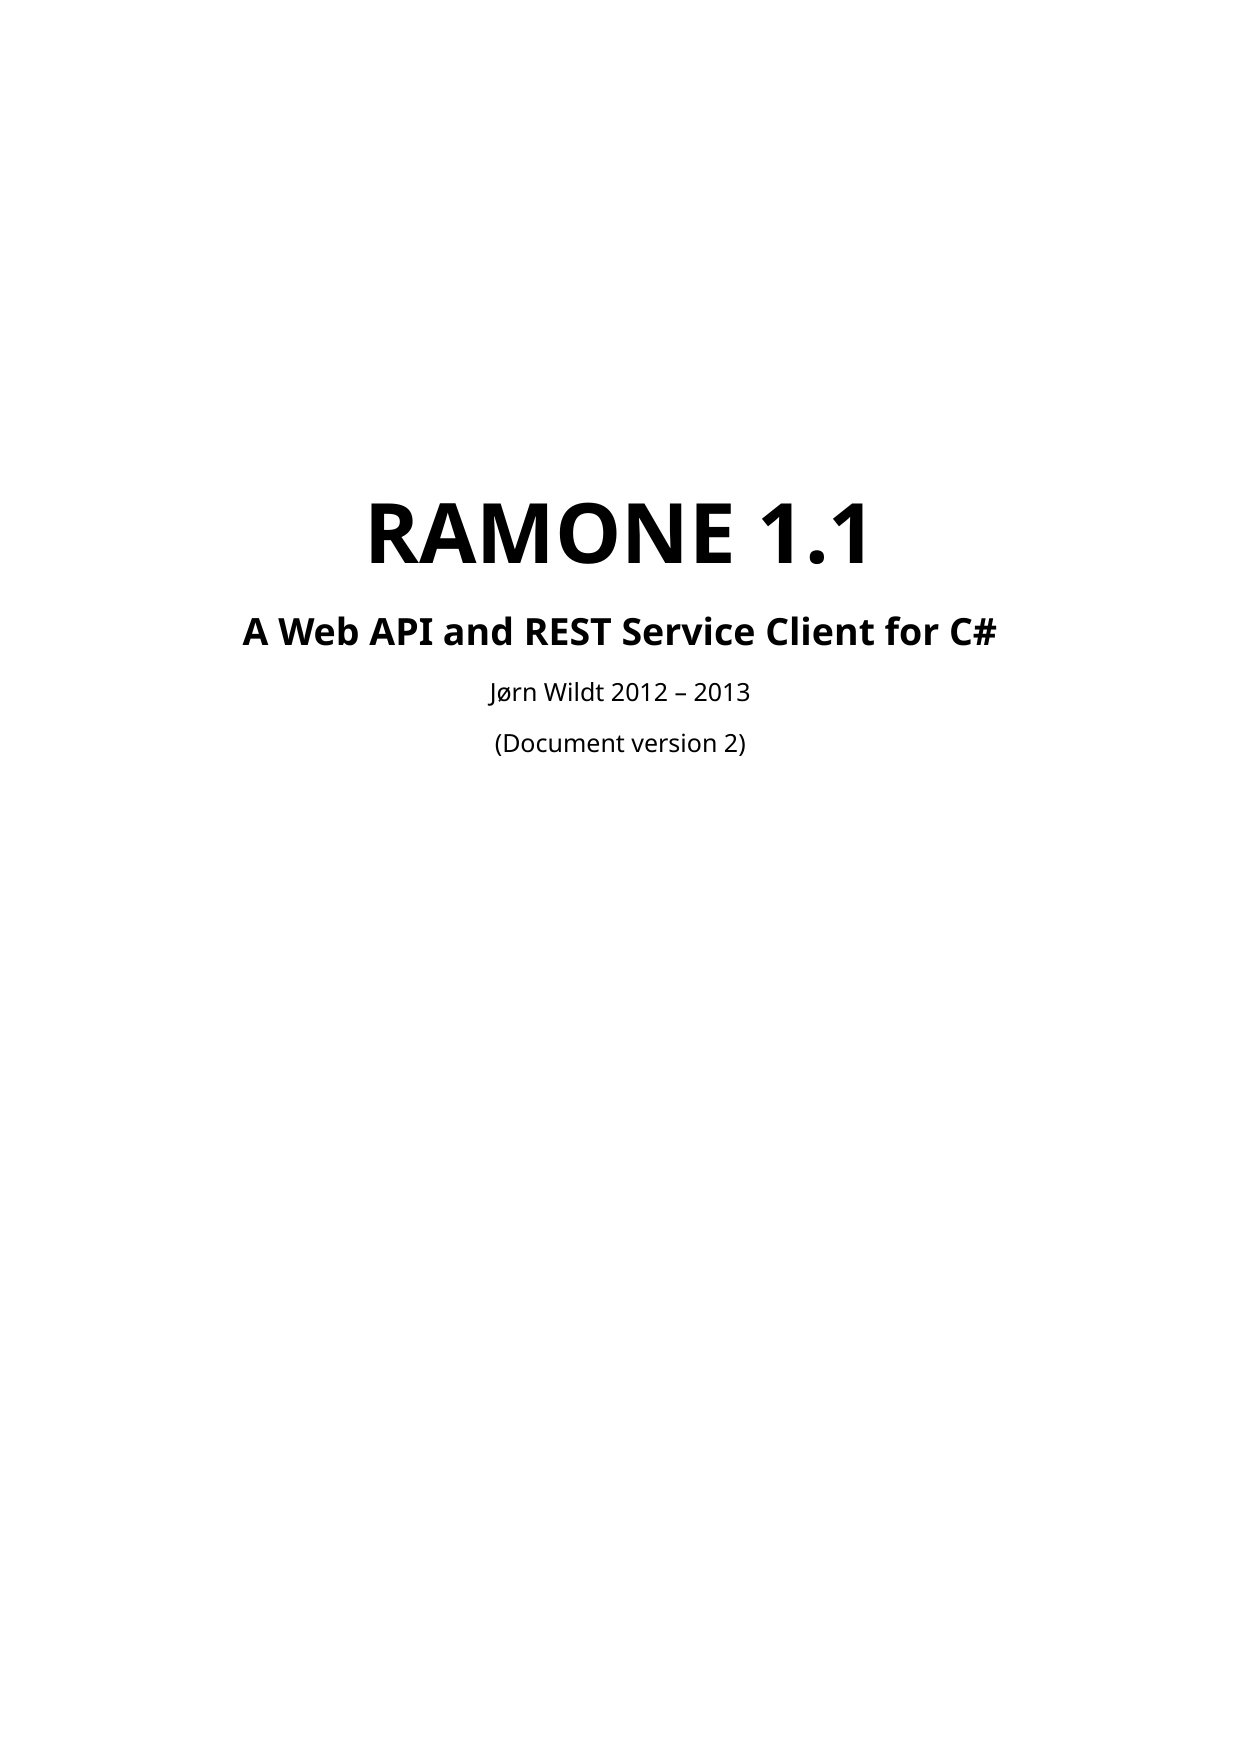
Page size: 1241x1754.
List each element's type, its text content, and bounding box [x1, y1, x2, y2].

text A Web API and REST Service Client for C# [118, 606, 1122, 657]
text Jørn Wildt 2012 – 2013 [118, 674, 1122, 708]
text RAMONE 1.1 [118, 474, 1122, 588]
text (Document version 2) [118, 726, 1122, 760]
